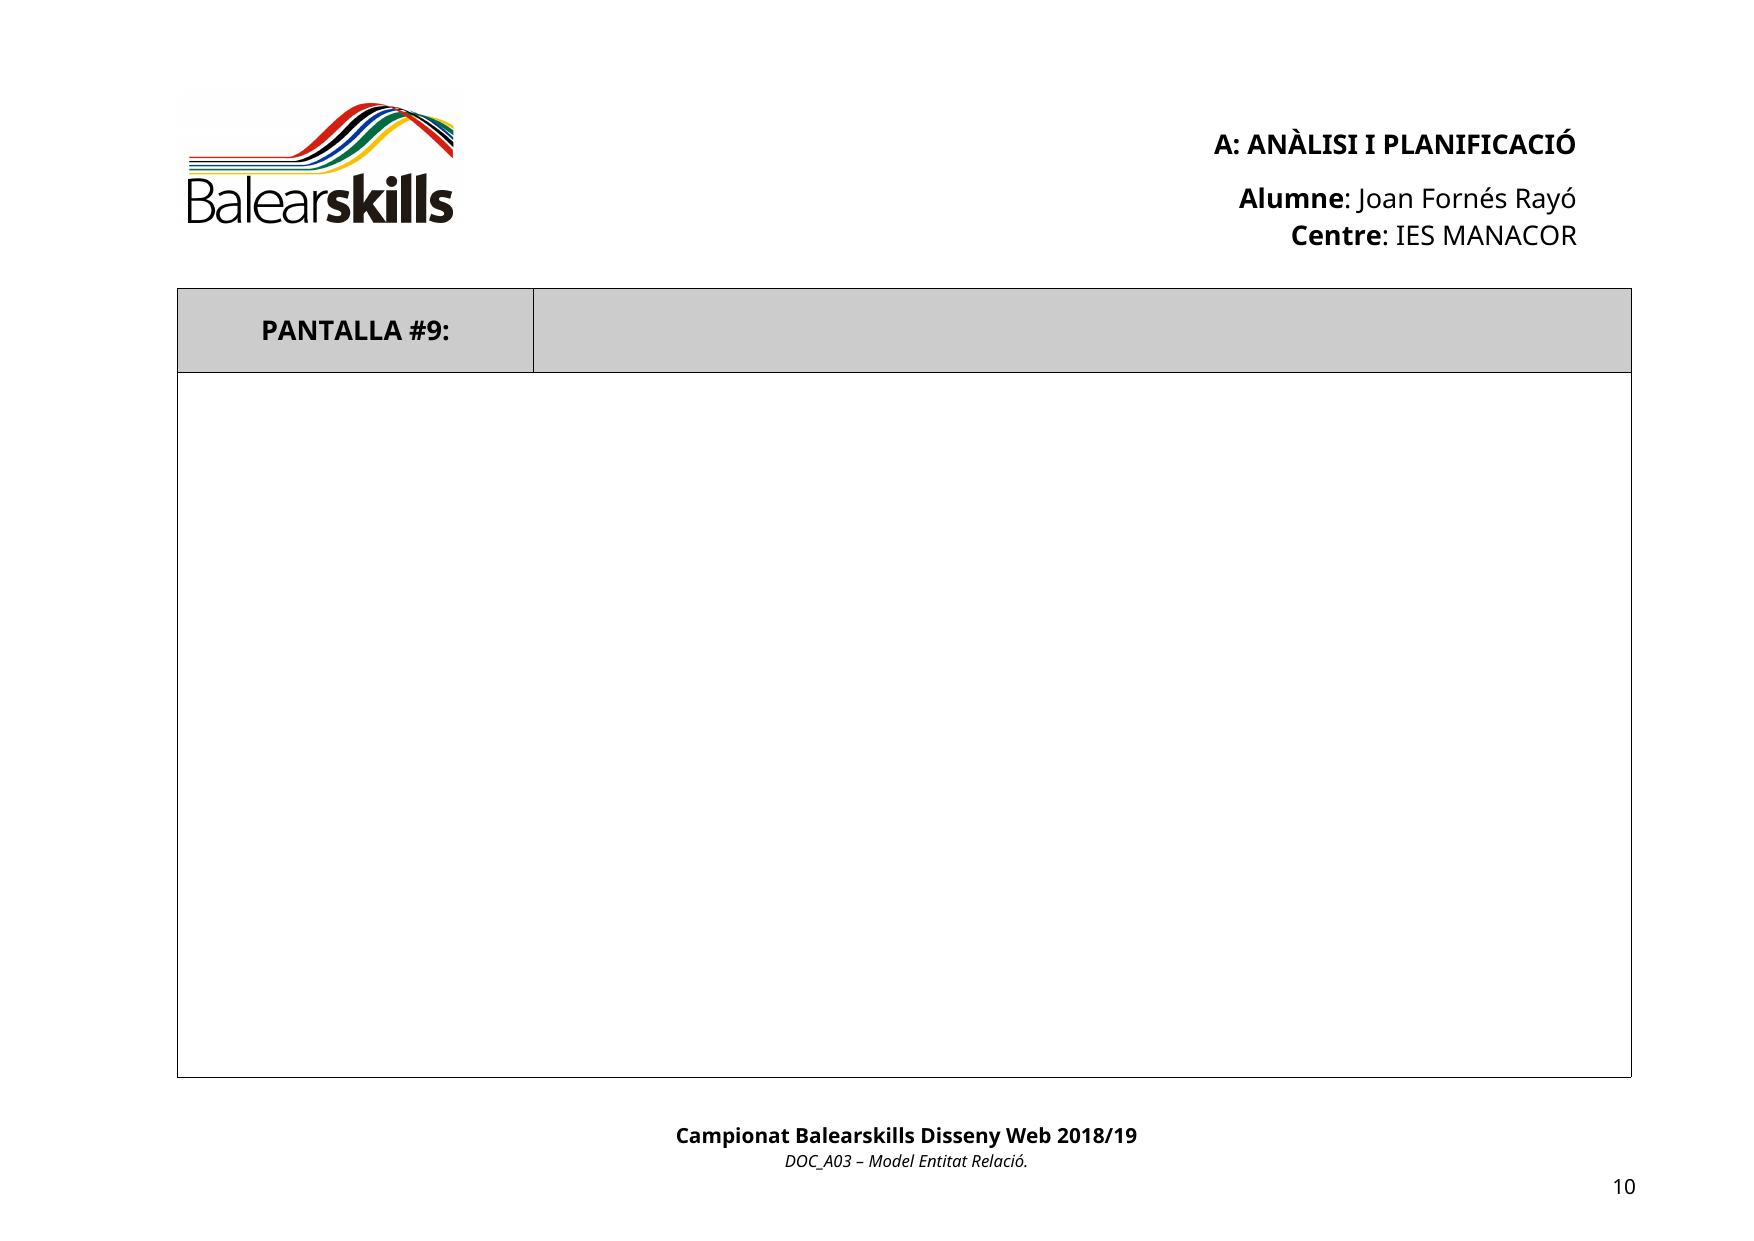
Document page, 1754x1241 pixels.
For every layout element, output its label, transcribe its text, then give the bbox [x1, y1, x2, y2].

picture [177, 89, 465, 230]
table_header PANTALLA #9: [178, 289, 533, 372]
table_cell [178, 373, 1631, 1077]
table_header [534, 289, 1631, 372]
